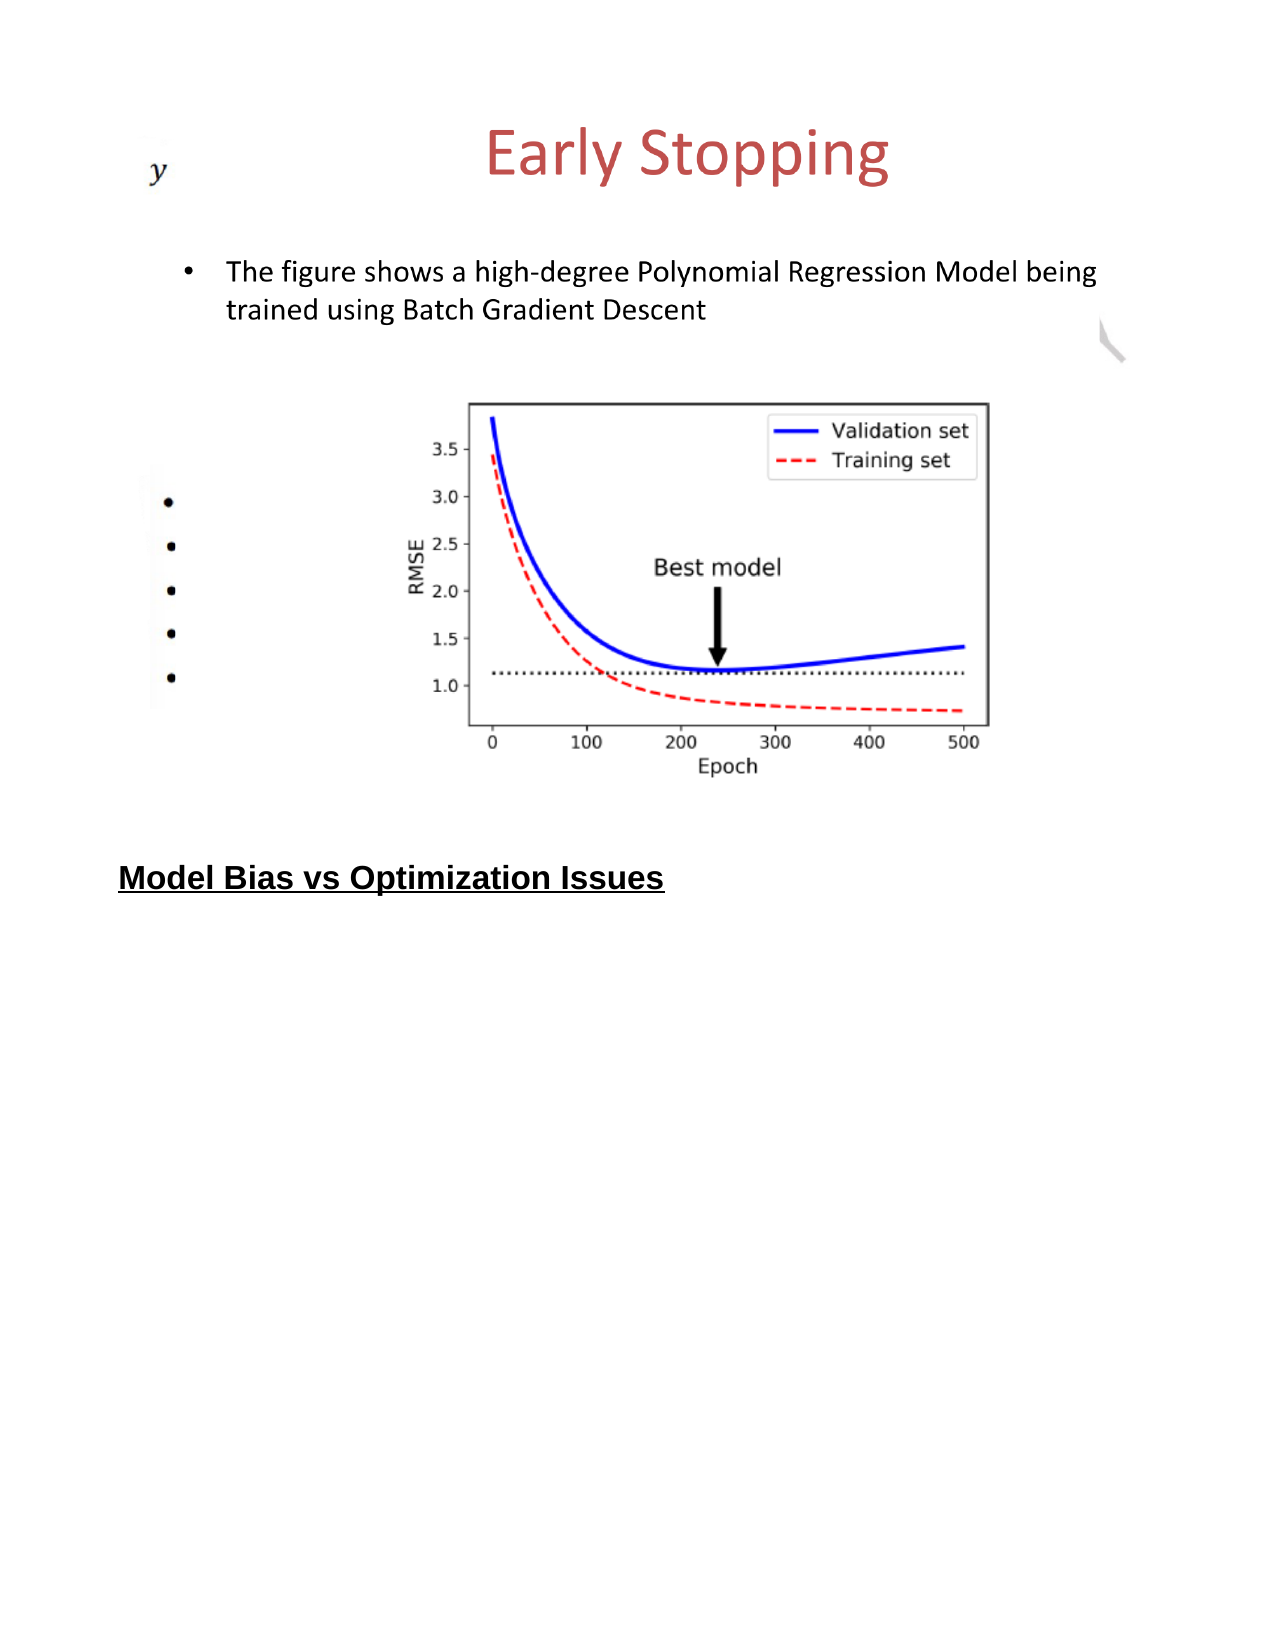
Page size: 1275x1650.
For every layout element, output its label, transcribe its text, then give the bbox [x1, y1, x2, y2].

picture [136, 118, 1139, 781]
subtitle Model Bias vs Optimization Issues [118, 118, 1157, 896]
